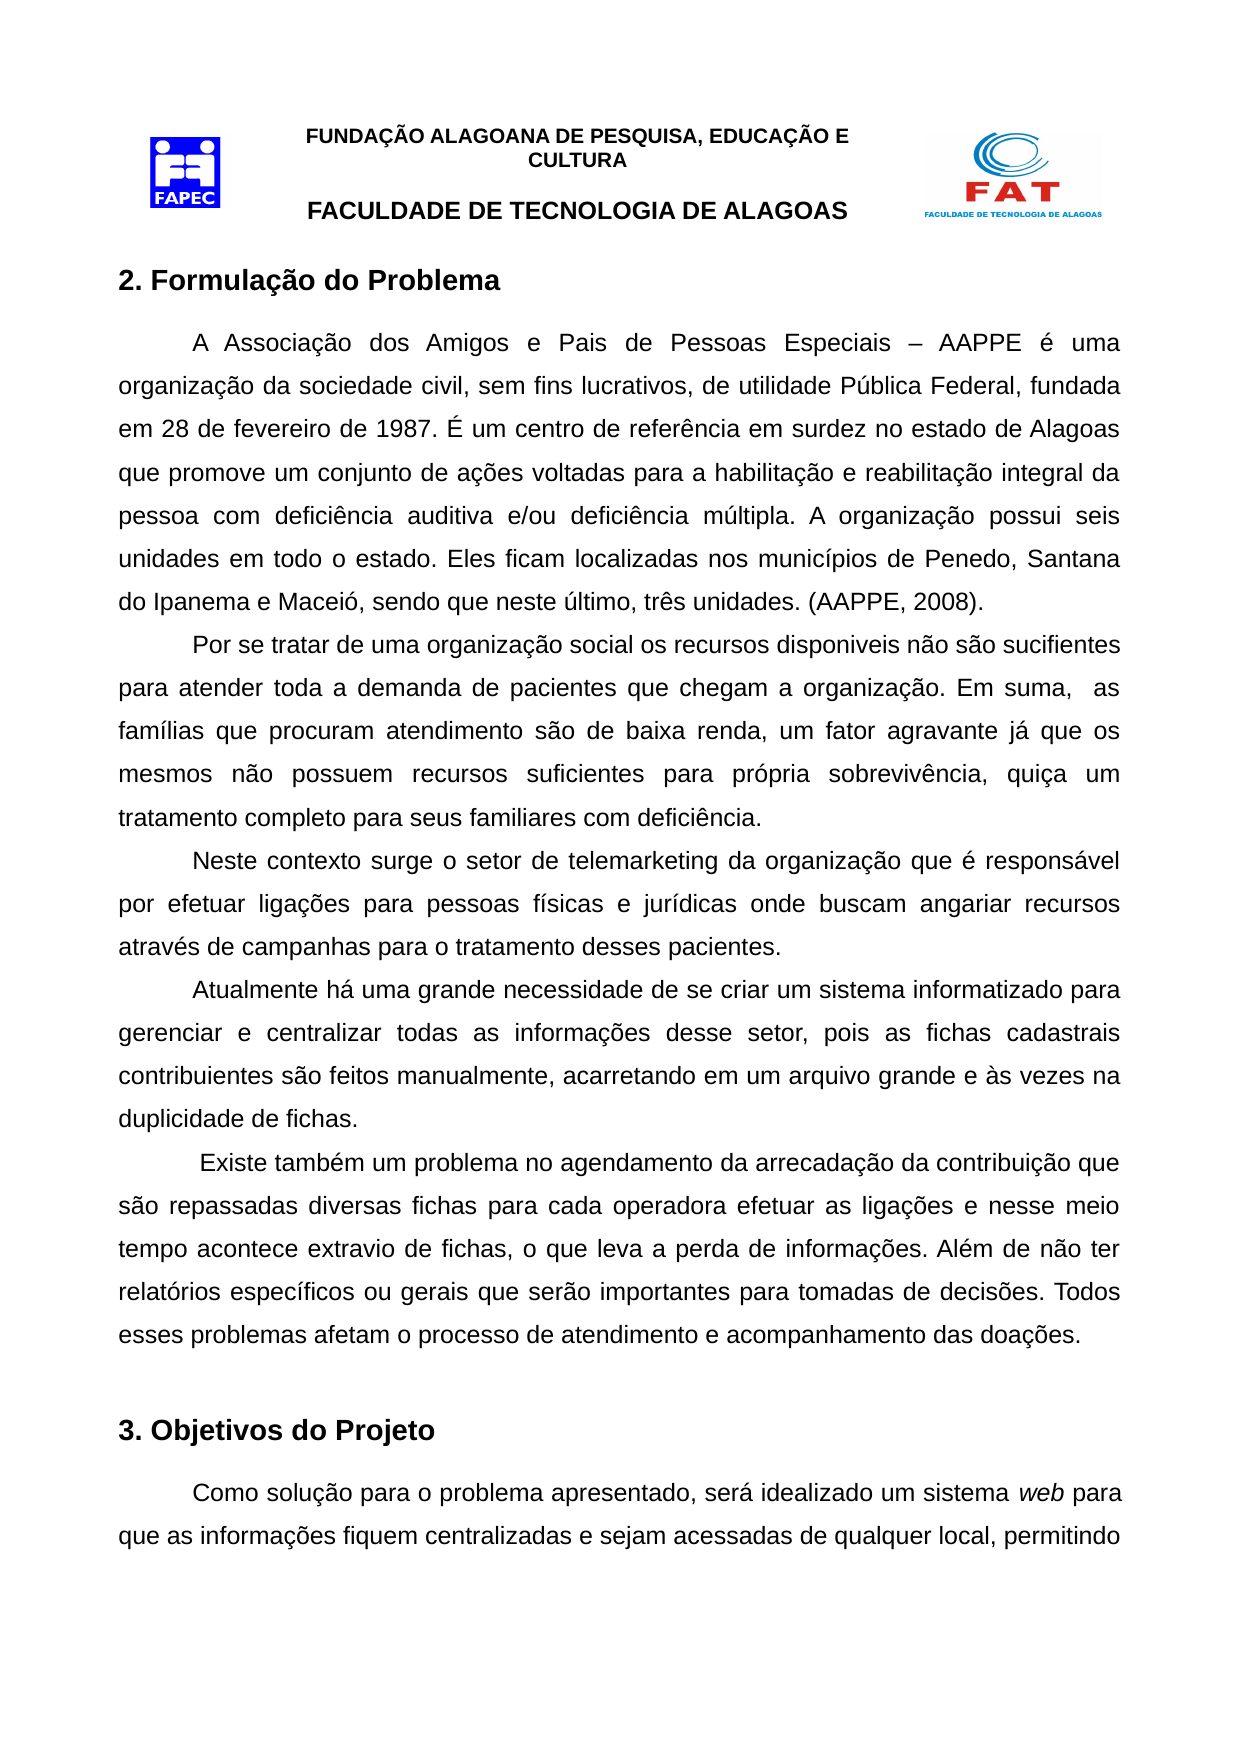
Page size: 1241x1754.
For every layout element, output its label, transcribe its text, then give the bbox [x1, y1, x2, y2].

text A Associação dos Amigos e Pais de Pessoas Especiais – AAPPE é uma organização da sociedade civil, sem fins lucrativos, de utilidade Pública Federal, fundada em 28 de fevereiro de 1987. É um centro de referência em surdez no estado de Alagoas que promove um conjunto de ações voltadas para a habilitação e reabilitação integral da pessoa com deficiência auditiva e/ou deficiência múltipla. A organização possui seis unidades em todo o estado. Eles ficam localizadas nos municípios de Penedo, Santana do Ipanema e Maceió, sendo que neste último, três unidades. (AAPPE, 2008). [118, 328, 1122, 616]
text Atualmente há uma grande necessidade de se criar um sistema informatizado para gerenciar e centralizar todas as informações desse setor, pois as fichas cadastrais contribuientes são feitos manualmente, acarretando em um arquivo grande e às vezes na duplicidade de fichas. [118, 975, 1122, 1133]
picture [924, 132, 1102, 217]
text Por se tratar de uma organização social os recursos disponiveis não são sucifientes para atender toda a demanda de pacientes que chegam a organização. Em suma, as famílias que procuram atendimento são de baixa renda, um fator agravante já que os mesmos não possuem recursos suficientes para própria sobrevivência, quiça um tratamento completo para seus familiares com deficiência. [118, 630, 1122, 831]
text Como solução para o problema apresentado, será idealizado um sistema web para que as informações fiquem centralizadas e sejam acessadas de qualquer local, permitindo [118, 1478, 1122, 1550]
text Neste contexto surge o setor de telemarketing da organização que é responsável por efetuar ligações para pessoas físicas e jurídicas onde buscam angariar recursos através de campanhas para o tratamento desses pacientes. [118, 846, 1122, 961]
subtitle 3. Objetivos do Projeto [118, 1413, 1122, 1447]
text Existe também um problema no agendamento da arrecadação da contribuição que são repassadas diversas fichas para cada operadora efetuar as ligações e nesse meio tempo acontece extravio de fichas, o que leva a perda de informações. Além de não ter relatórios específicos ou gerais que serão importantes para tomadas de decisões. Todos esses problemas afetam o processo de atendimento e acompanhamento das doações. [118, 1148, 1122, 1349]
subtitle 2. Formulação do Problema [118, 263, 1122, 297]
